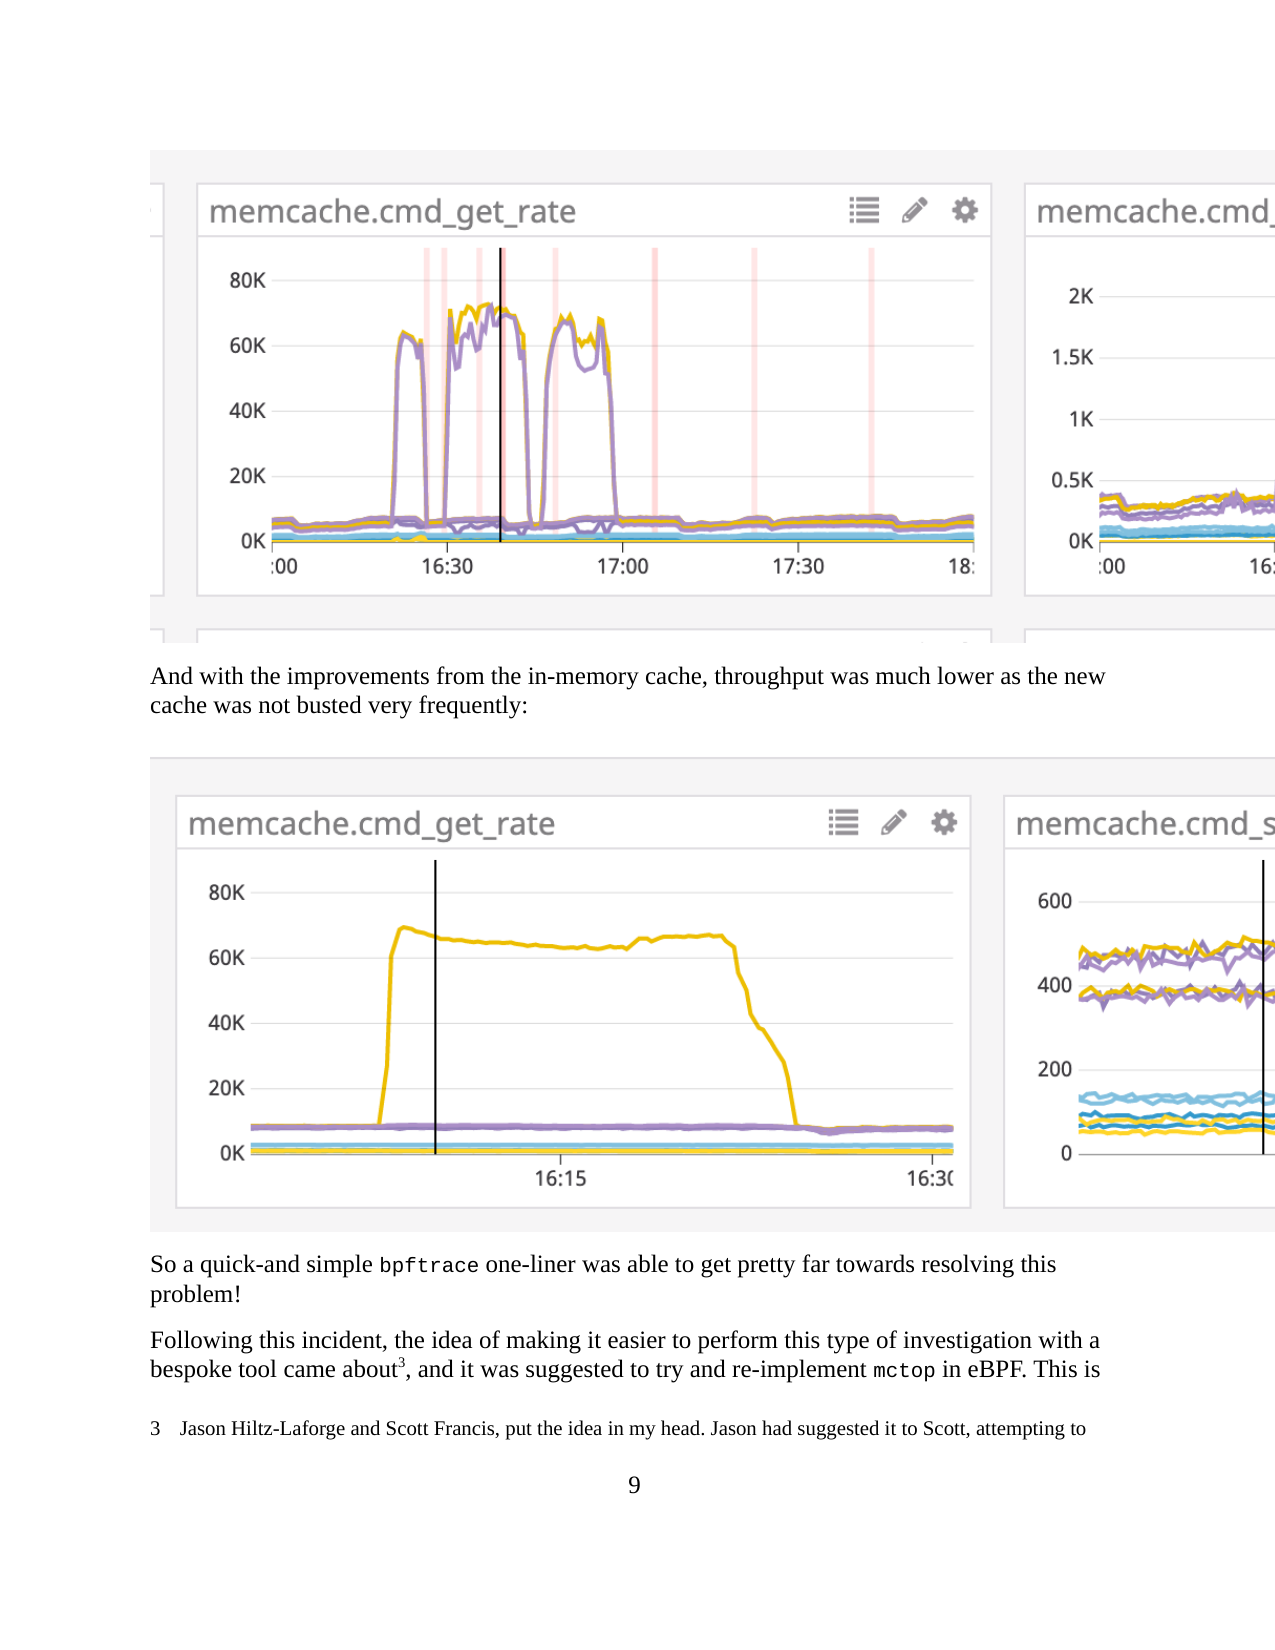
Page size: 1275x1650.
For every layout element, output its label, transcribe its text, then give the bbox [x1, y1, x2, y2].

text Jason Hiltz-Laforge and Scott Francis, put the idea in my head. Jason had suggested it to Scott, attempting to [150, 1416, 1125, 1440]
text So a quick-and simple bpftrace one-liner was able to get pretty far towards resolving this problem! [150, 1249, 1125, 1308]
text And with the improvements from the in-memory cache, throughput was much lower as the new cache was not busted very frequently: [150, 661, 1125, 718]
text Following this incident, the idea of making it easier to perform this type of investigation with a bespoke tool came about, and it was suggested to try and re-implement mctop in eBPF. This is [150, 1326, 1125, 1384]
picture [150, 150, 1275, 643]
picture [150, 736, 1275, 1232]
